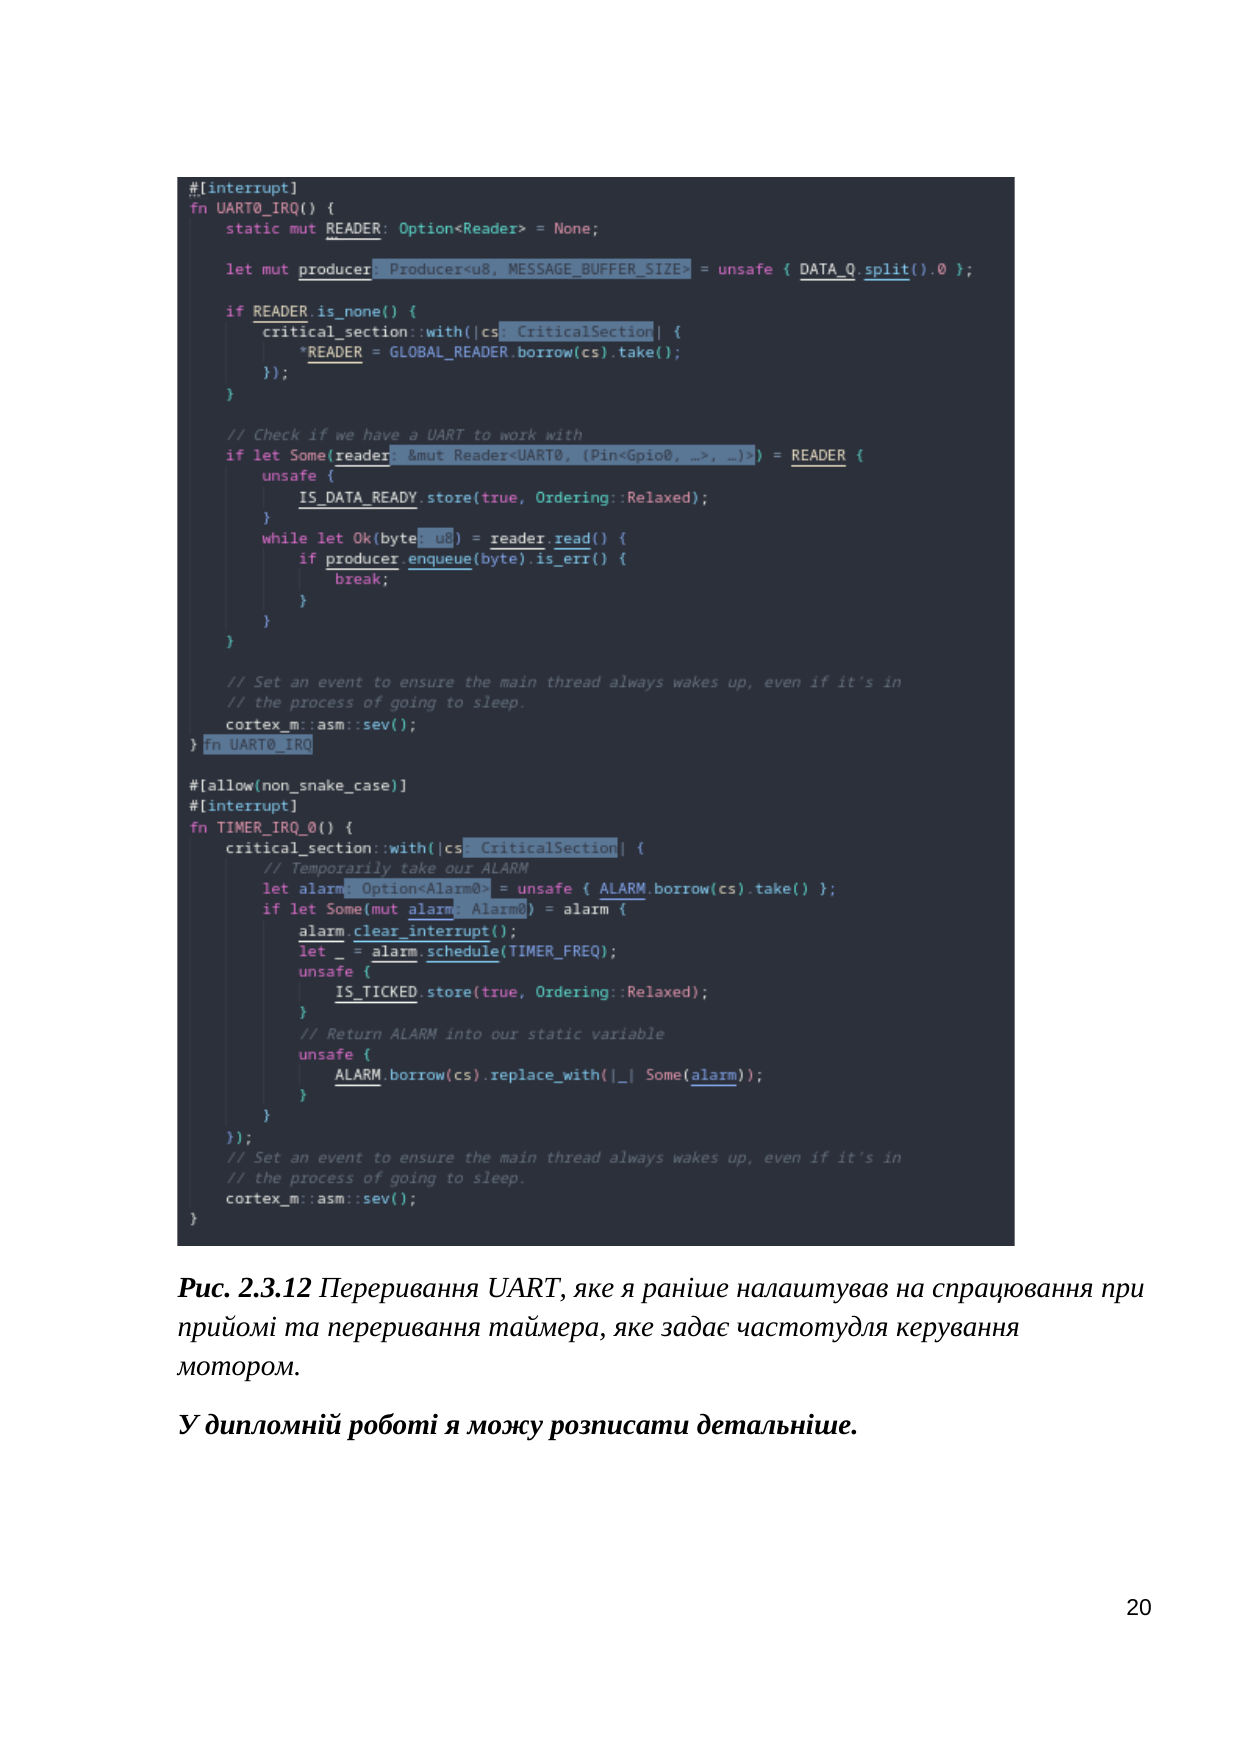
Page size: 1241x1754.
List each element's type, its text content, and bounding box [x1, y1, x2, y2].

text Рис. 2.3.12 Переривання UART, яке я раніше налаштував на спрацювання при прийомі та переривання таймера, яке задає частотудля керування мотором. [177, 1271, 1152, 1381]
text У дипломній роботі я можу розписати детальніше. [177, 1407, 1152, 1441]
picture [177, 177, 1015, 1246]
